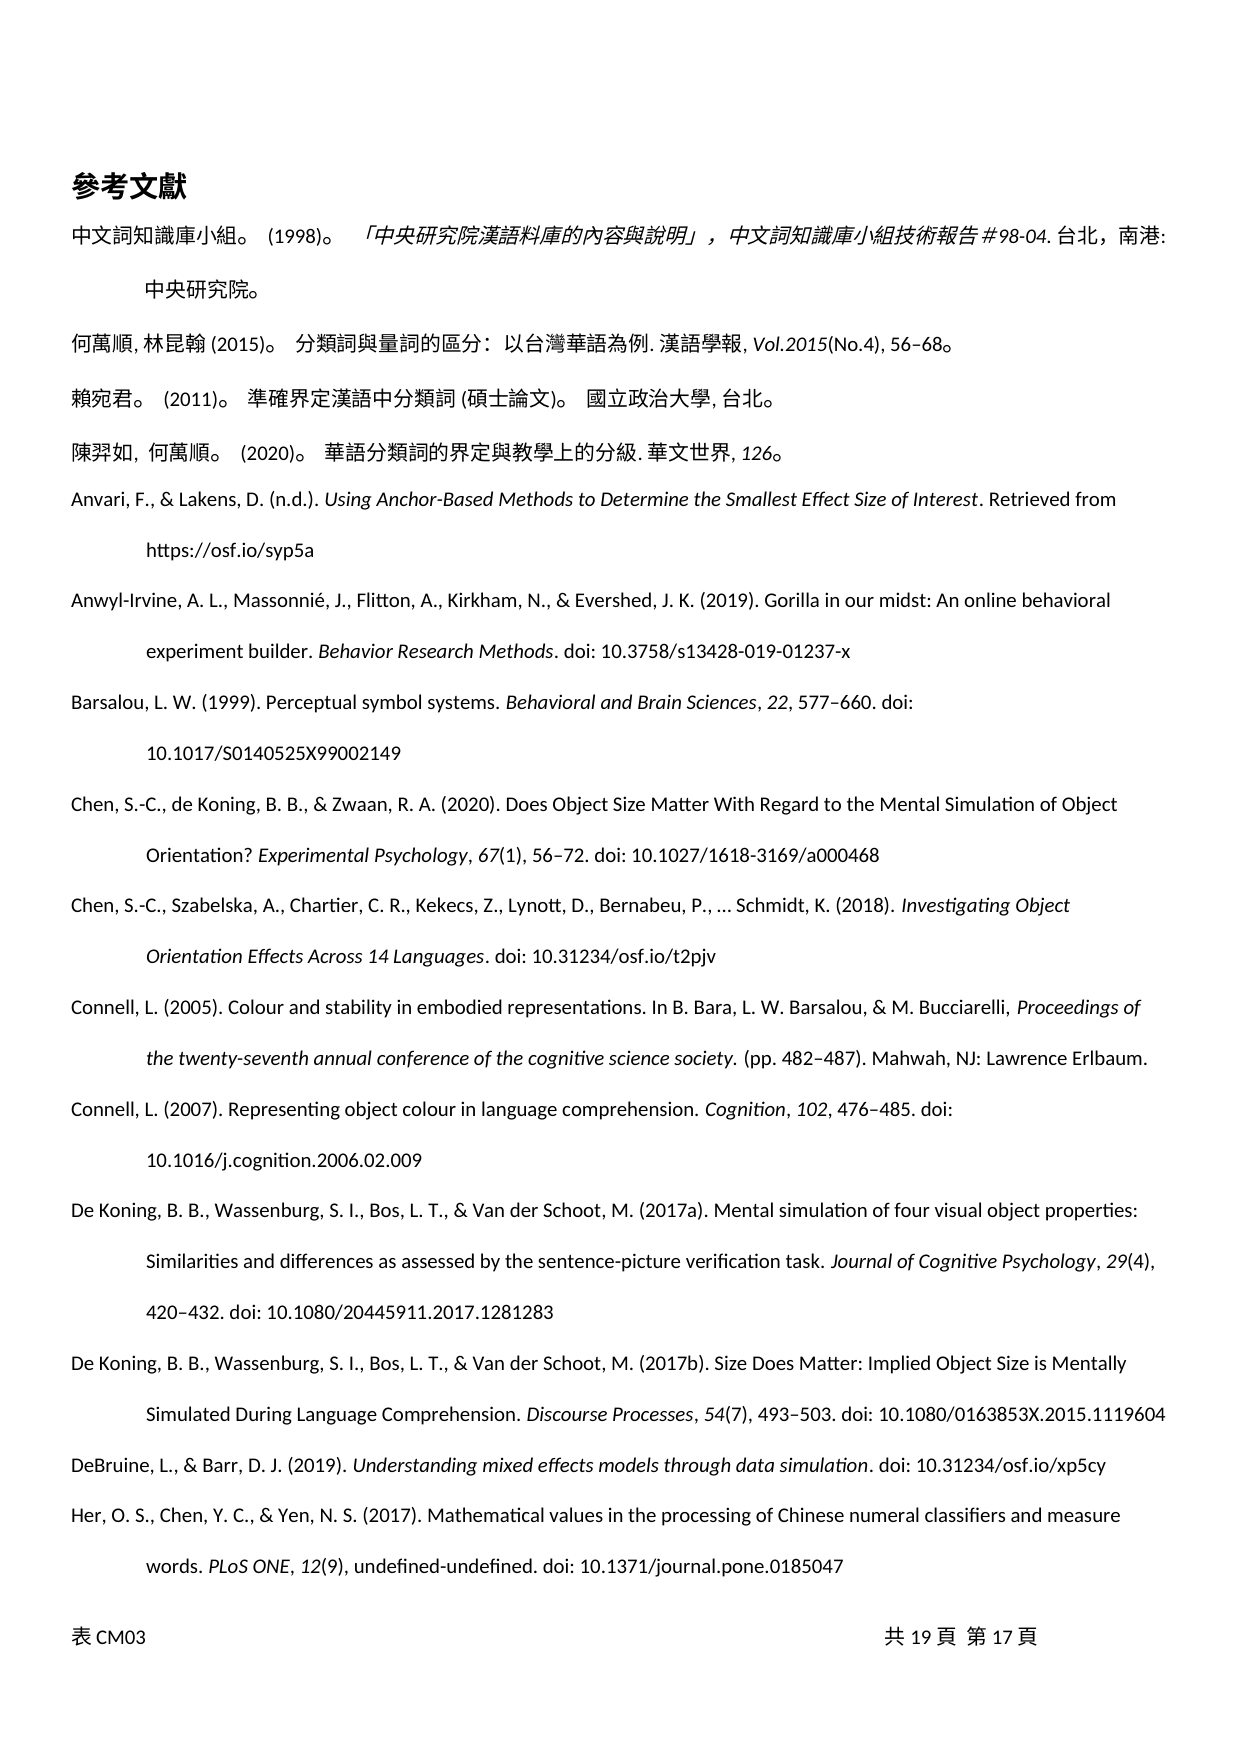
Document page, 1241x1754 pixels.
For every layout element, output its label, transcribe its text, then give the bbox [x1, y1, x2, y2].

subtitle 參考文獻 [71, 163, 1169, 206]
text 何萬順, 林昆翰 (2015)。 分類詞與量詞的區分：以台灣華語為例. 漢語學報, Vol.2015(No.4), 56–68。 [71, 323, 1169, 359]
text Anvari, F., & Lakens, D. (n.d.). Using Anchor-Based Methods to Determine the Smallest Effect Size of Interest. Retrieved from https://osf.io/syp5a [71, 486, 1169, 562]
text 陳羿如, 何萬順。 (2020)。 華語分類詞的界定與教學上的分級. 華文世界, 126。 [71, 432, 1169, 468]
text Barsalou, L. W. (1999). Perceptual symbol systems. Behavioral and Brain Sciences, 22, 577–660. doi: 10.1017/S0140525X99002149 [71, 689, 1169, 766]
text Connell, L. (2005). Colour and stability in embodied representations. In B. Bara, L. W. Barsalou, & M. Bucciarelli, Proceedings of the twenty-seventh annual conference of the cognitive science society. (pp. 482–487). Mahwah, NJ: Lawrence Erlbaum. [71, 994, 1169, 1071]
text Anwyl-Irvine, A. L., Massonnié, J., Flitton, A., Kirkham, N., & Evershed, J. K. (2019). Gorilla in our midst: An online behavioral experiment builder. Behavior Research Methods. doi: 10.3758/s13428-019-01237-x [71, 588, 1169, 664]
text De Koning, B. B., Wassenburg, S. I., Bos, L. T., & Van der Schoot, M. (2017a). Mental simulation of four visual object properties: Similarities and differences as assessed by the sentence-picture verification task. Journal of Cognitive Psychology, 29(4), 420–432. doi: 10.1080/20445911.2017.1281283 [71, 1198, 1169, 1325]
text Chen, S.-C., de Koning, B. B., & Zwaan, R. A. (2020). Does Object Size Matter With Regard to the Mental Simulation of Object Orientation? Experimental Psychology, 67(1), 56–72. doi: 10.1027/1618-3169/a000468 [71, 791, 1169, 867]
text Chen, S.-C., Szabelska, A., Chartier, C. R., Kekecs, Z., Lynott, D., Bernabeu, P., … Schmidt, K. (2018). Investigating Object Orientation Effects Across 14 Languages. doi: 10.31234/osf.io/t2pjv [71, 893, 1169, 969]
text Connell, L. (2007). Representing object colour in language comprehension. Cognition, 102, 476–485. doi: 10.1016/j.cognition.2006.02.009 [71, 1096, 1169, 1172]
text 賴宛君。 (2011)。 準確界定漢語中分類詞 (碩士論文)。 國立政治大學, 台北。 [71, 377, 1169, 413]
text DeBruine, L., & Barr, D. J. (2019). Understanding mixed effects models through data simulation. doi: 10.31234/osf.io/xp5cy [71, 1452, 1169, 1477]
text 中文詞知識庫小組。 (1998)。 「中央研究院漢語料庫的內容與說明」，中文詞知識庫小組技術報告＃98-04. 台北，南港: 中央研究院。 [71, 214, 1169, 305]
text De Koning, B. B., Wassenburg, S. I., Bos, L. T., & Van der Schoot, M. (2017b). Size Does Matter: Implied Object Size is Mentally Simulated During Language Comprehension. Discourse Processes, 54(7), 493–503. doi: 10.1080/0163853X.2015.1119604 [71, 1350, 1169, 1426]
text Her, O. S., Chen, Y. C., & Yen, N. S. (2017). Mathematical values in the processing of Chinese numeral classifiers and measure words. PLoS ONE, 12(9), undefined-undefined. doi: 10.1371/journal.pone.0185047 [71, 1503, 1169, 1579]
